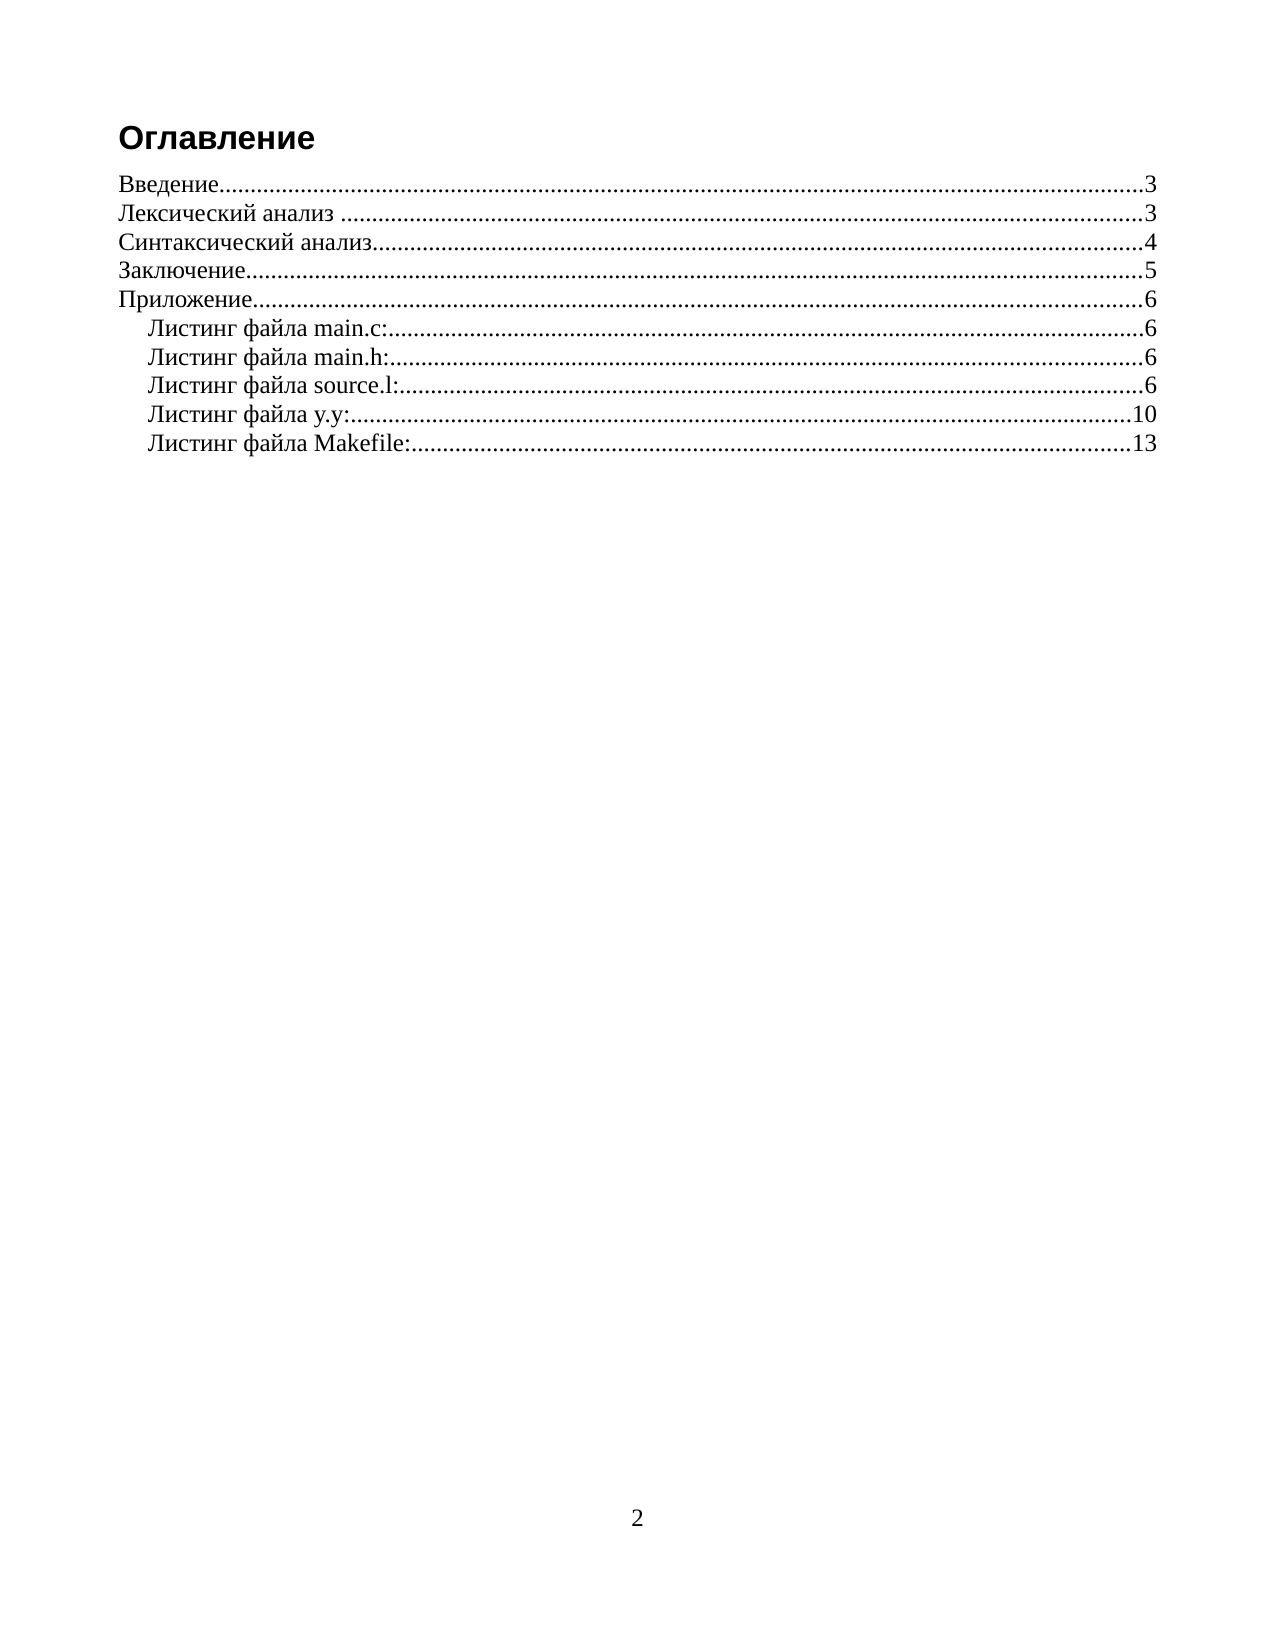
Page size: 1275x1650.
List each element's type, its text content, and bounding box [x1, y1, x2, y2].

text Приложение 6 [118, 284, 1157, 313]
text Листинг файла main.h: 6 [148, 342, 1157, 370]
subtitle Оглавление [118, 118, 1157, 157]
text Лексический анализ 3 [118, 198, 1157, 227]
text Листинг файла Makefile: 13 [148, 428, 1157, 457]
text Листинг файла source.l: 6 [148, 370, 1157, 399]
text Листинг файла y.y: 10 [148, 399, 1157, 428]
text Синтаксический анализ 4 [118, 227, 1157, 255]
text Листинг файла main.c: 6 [148, 313, 1157, 342]
text Заключение 5 [118, 255, 1157, 284]
text Введение 3 [118, 169, 1157, 198]
